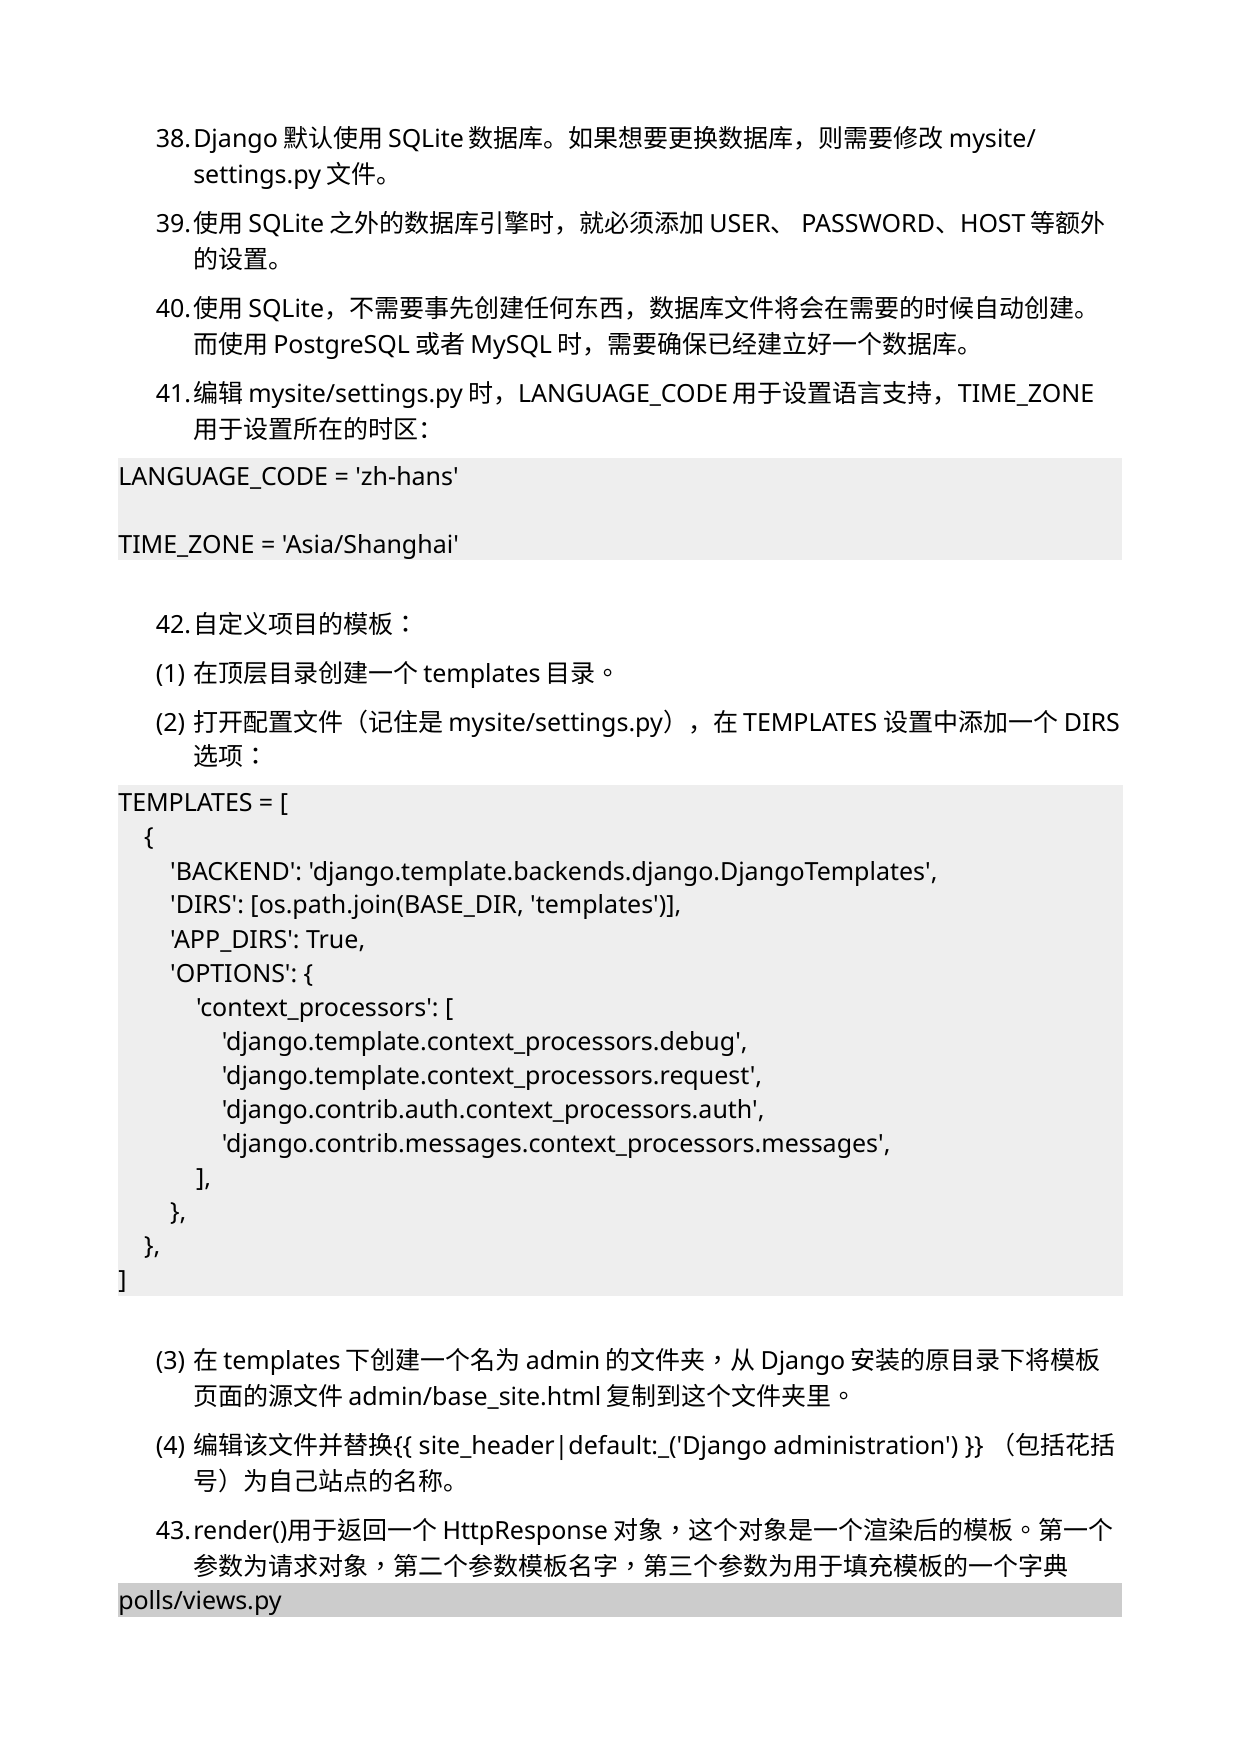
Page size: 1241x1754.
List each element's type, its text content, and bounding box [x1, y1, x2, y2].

list 编辑mysite/settings.py时，LANGUAGE_CODE用于设置语言支持，TIME_ZONE用于设置所在的时区： [156, 373, 1122, 446]
table_header LANGUAGE_CODE = 'zh-hans' TIME_ZONE = 'Asia/Shanghai' [118, 458, 1122, 560]
table_header polls/views.py [118, 1583, 1122, 1617]
list 编辑该文件并替换{{ site_header|default:_('Django administration') }} （包括花括号）为自己站点的名称。 [156, 1425, 1122, 1498]
list 自定义项目的模板： [156, 607, 1122, 641]
list 打开配置文件（记住是mysite/settings.py），在TEMPLATES 设置中添加一个DIRS 选项： [156, 702, 1122, 772]
list 使用SQLite，不需要事先创建任何东西，数据库文件将会在需要的时候自动创建。而使用PostgreSQL或者MySQL时，需要确保已经建立好一个数据库。 [156, 288, 1122, 361]
list 使用SQLite之外的数据库引擎时，就必须添加USER、 PASSWORD、HOST等额外的设置。 [156, 203, 1122, 276]
list 在顶层目录创建一个templates目录。 [156, 653, 1122, 690]
list render()用于返回一个HttpResponse对象，这个对象是一个渲染后的模板。第一个参数为请求对象，第二个参数模板名字，第三个参数为用于填充模板的一个字典 [156, 1510, 1122, 1583]
table_header TEMPLATES = [ { 'BACKEND': 'django.template.backends.django.DjangoTemplates', 'DIRS': [os.path.join(BASE_DIR, 'templates')], 'APP_DIRS': True, 'OPTIONS': { 'context_processors': [ 'django.template.context_processors.debug', 'django.template.context_processors.request', 'django.contrib.auth.context_processors.auth', 'django.contrib.messages.context_processors.messages', ], }, }, ] [118, 785, 1123, 1296]
list Django默认使用SQLite数据库。如果想要更换数据库，则需要修改mysite/settings.py文件。 [156, 118, 1122, 191]
list 在templates下创建一个名为admin的文件夹，从Django安装的原目录下将模板页面的源文件admin/base_site.html复制到这个文件夹里。 [156, 1342, 1122, 1413]
